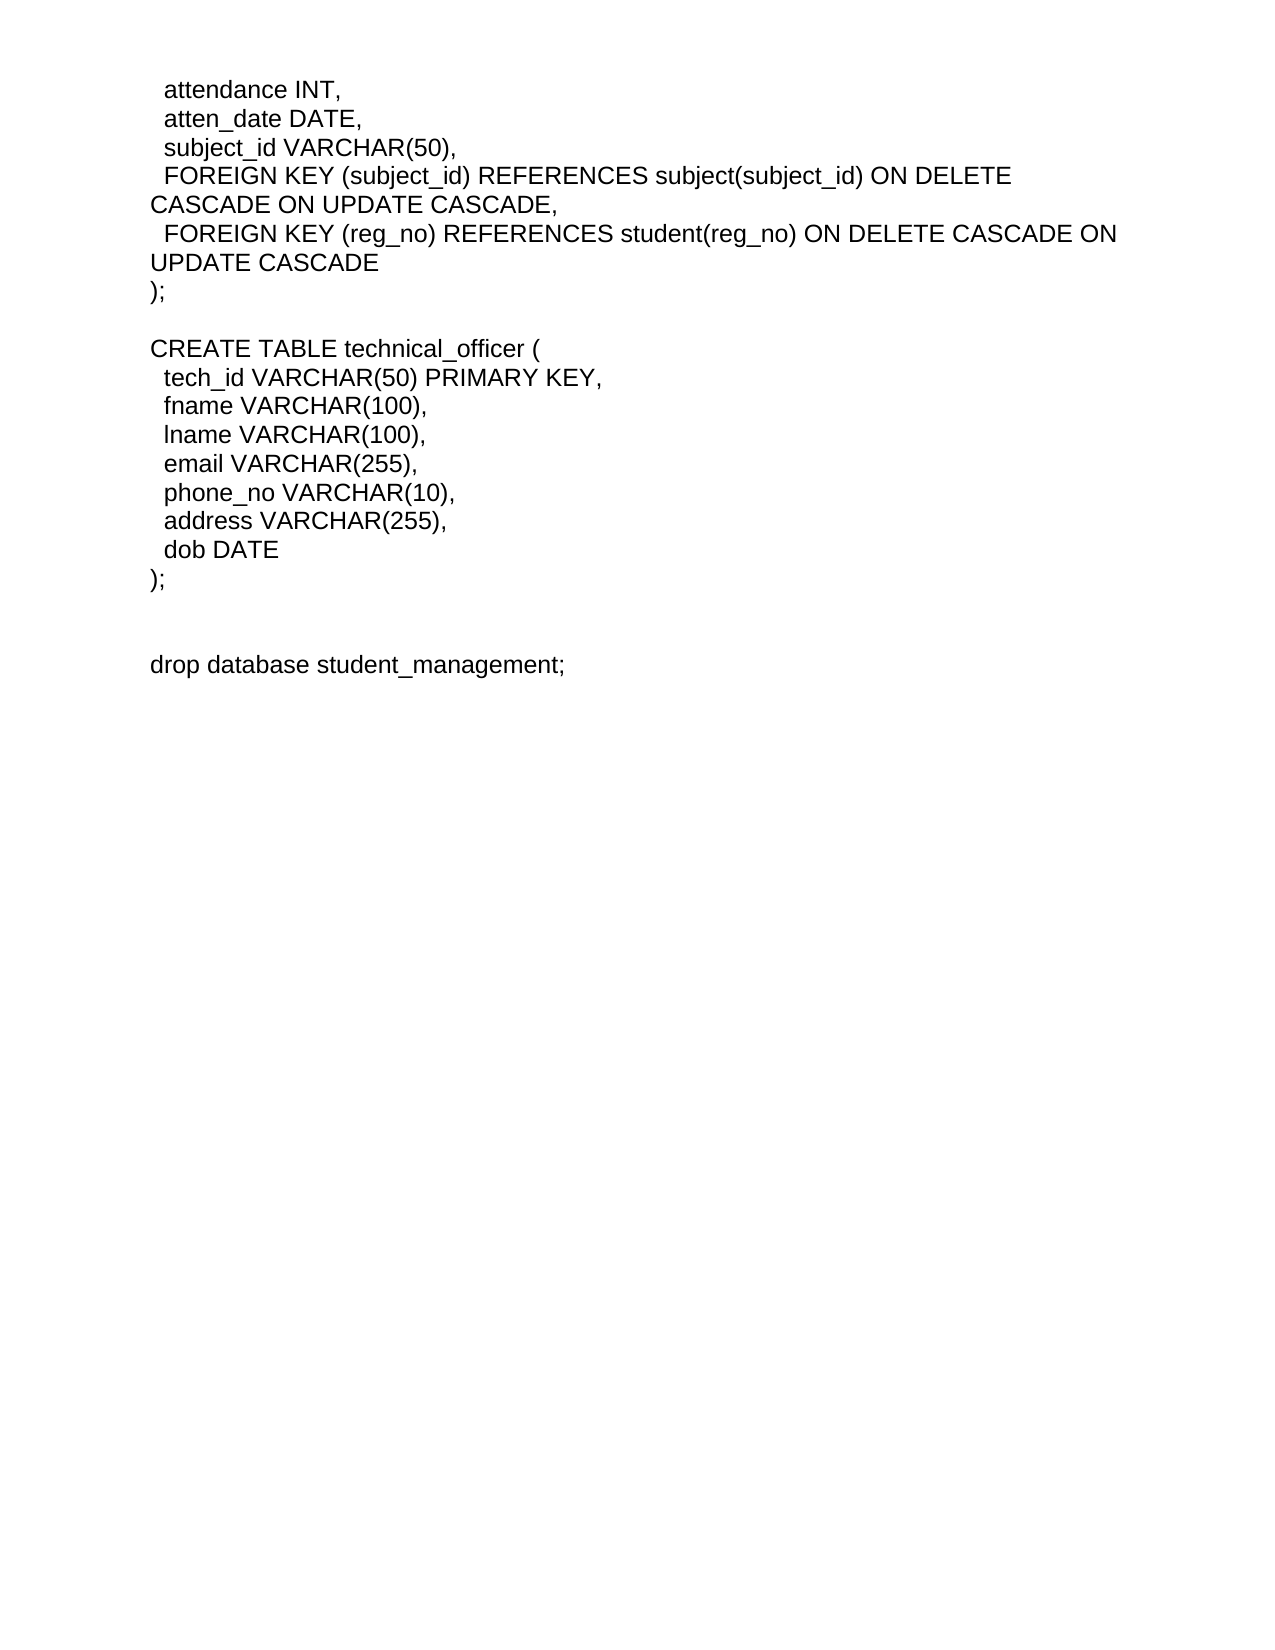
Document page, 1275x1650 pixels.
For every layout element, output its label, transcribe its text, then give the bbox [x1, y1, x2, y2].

text ); [150, 564, 1125, 592]
text drop database student_management; [150, 650, 1125, 679]
text subject_id VARCHAR(50), [150, 132, 1125, 161]
text address VARCHAR(255), [150, 506, 1125, 535]
text tech_id VARCHAR(50) PRIMARY KEY, [150, 362, 1125, 391]
text dob DATE [150, 535, 1125, 564]
text FOREIGN KEY (reg_no) REFERENCES student(reg_no) ON DELETE CASCADE ON UPDATE CASCADE [150, 219, 1125, 276]
text ); [150, 276, 1125, 305]
text attendance INT, [150, 75, 1125, 104]
text lname VARCHAR(100), [150, 420, 1125, 449]
text atten_date DATE, [150, 104, 1125, 132]
text CREATE TABLE technical_officer ( [150, 334, 1125, 362]
text phone_no VARCHAR(10), [150, 477, 1125, 506]
text email VARCHAR(255), [150, 449, 1125, 477]
text fname VARCHAR(100), [150, 391, 1125, 420]
text FOREIGN KEY (subject_id) REFERENCES subject(subject_id) ON DELETE CASCADE ON UPDATE CASCADE, [150, 161, 1125, 219]
